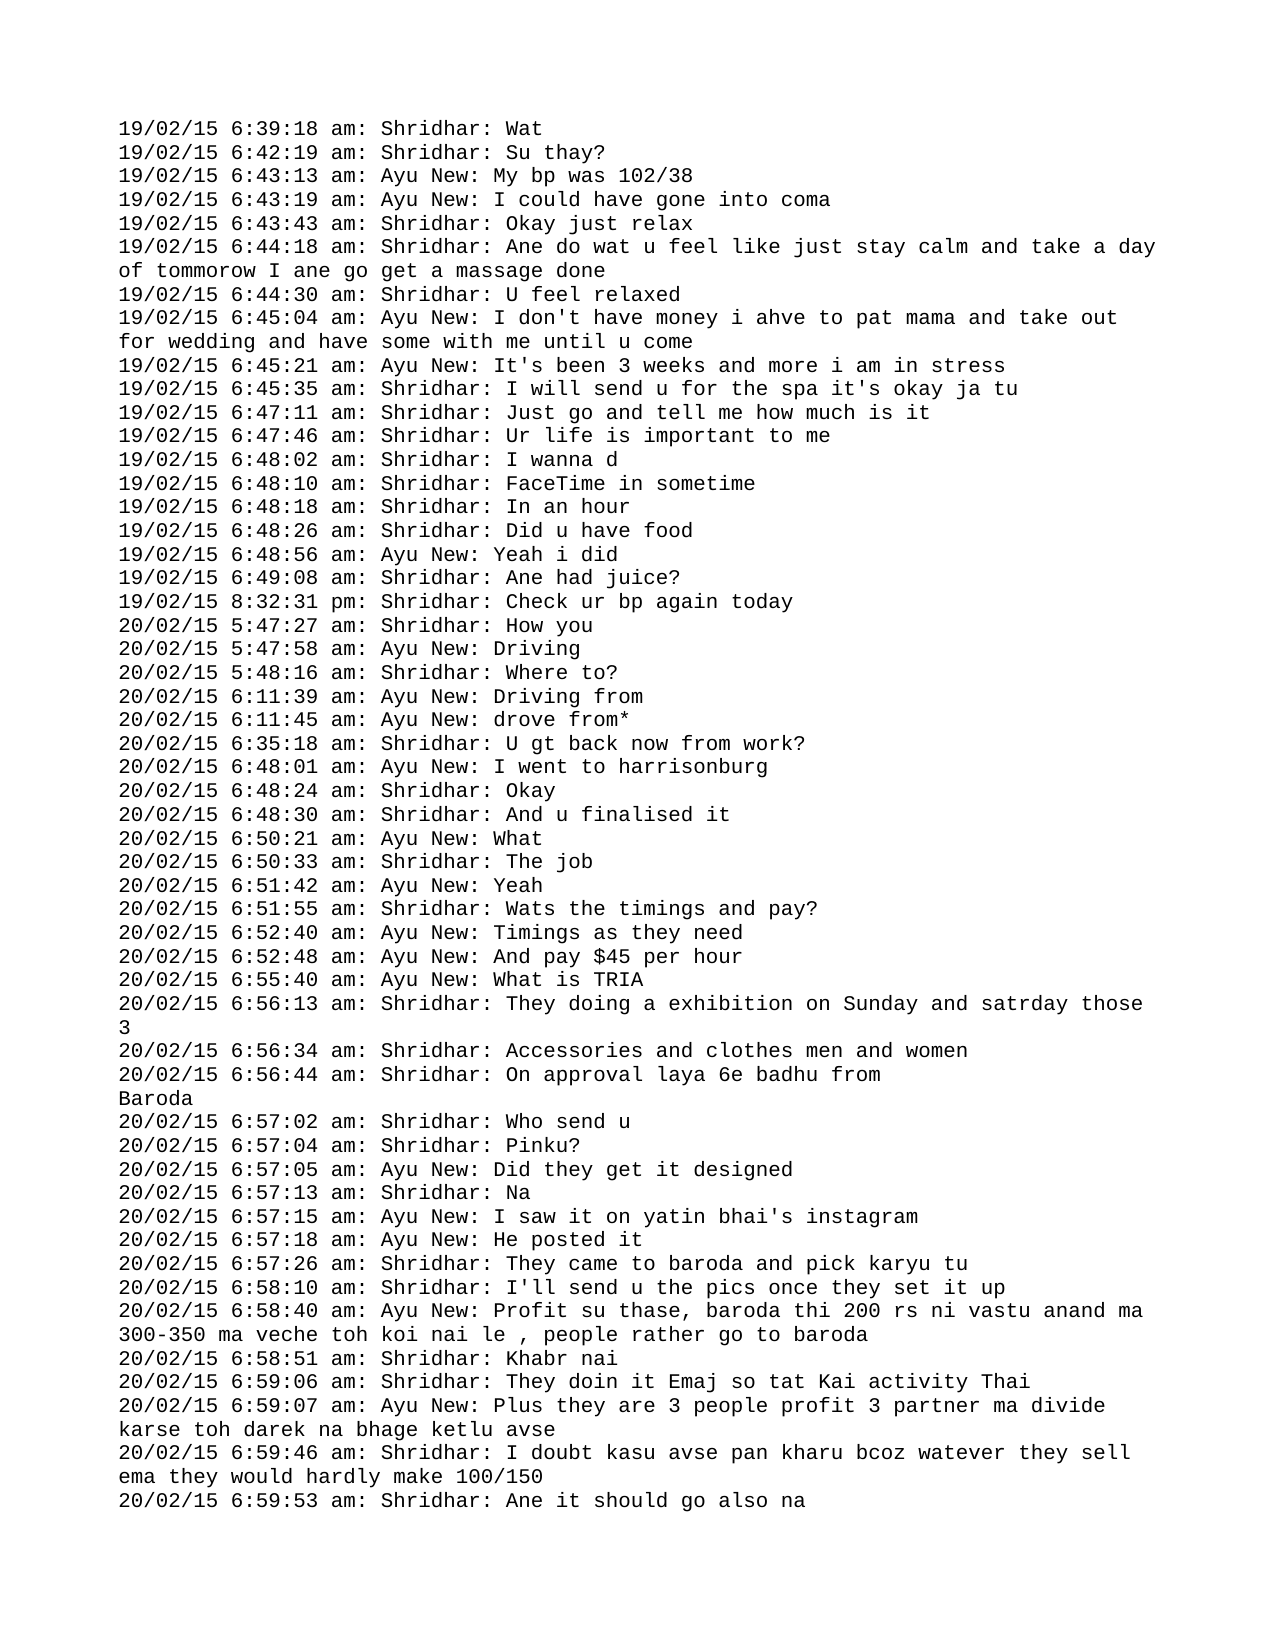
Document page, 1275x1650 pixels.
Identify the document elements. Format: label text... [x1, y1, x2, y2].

text 20/02/15 6:52:40 am: Ayu New: Timings as they need [118, 922, 1157, 946]
text 20/02/15 5:48:16 am: Shridhar: Where to? [118, 662, 1157, 686]
text 20/02/15 6:57:15 am: Ayu New: I saw it on yatin bhai's instagram [118, 1206, 1157, 1229]
text 20/02/15 6:56:34 am: Shridhar: Accessories and clothes men and women [118, 1040, 1157, 1064]
text 20/02/15 5:47:58 am: Ayu New: Driving [118, 638, 1157, 662]
text 20/02/15 6:52:48 am: Ayu New: And pay $45 per hour [118, 946, 1157, 969]
text 20/02/15 6:59:53 am: Shridhar: Ane it should go also na [118, 1489, 1157, 1513]
text 19/02/15 6:48:02 am: Shridhar: I wanna d [118, 449, 1157, 473]
text 20/02/15 6:35:18 am: Shridhar: U gt back now from work? [118, 733, 1157, 757]
text 20/02/15 6:59:46 am: Shridhar: I doubt kasu avse pan kharu bcoz watever they sell ema they would hardly make 100/150 [118, 1442, 1157, 1489]
text 20/02/15 6:48:01 am: Ayu New: I went to harrisonburg [118, 757, 1157, 780]
text 20/02/15 6:57:26 am: Shridhar: They came to baroda and pick karyu tu [118, 1253, 1157, 1277]
text 19/02/15 8:32:31 pm: Shridhar: Check ur bp again today [118, 591, 1157, 615]
text 19/02/15 6:45:04 am: Ayu New: I don't have money i ahve to pat mama and take out for wedding and have some with me until u come [118, 307, 1157, 354]
text 20/02/15 6:51:42 am: Ayu New: Yeah [118, 875, 1157, 898]
text 19/02/15 6:48:10 am: Shridhar: FaceTime in sometime [118, 473, 1157, 496]
text Baroda [118, 1088, 1157, 1111]
text 20/02/15 6:11:45 am: Ayu New: drove from* [118, 709, 1157, 733]
text 19/02/15 6:43:43 am: Shridhar: Okay just relax [118, 213, 1157, 236]
text 19/02/15 6:44:30 am: Shridhar: U feel relaxed [118, 284, 1157, 307]
text 20/02/15 6:59:07 am: Ayu New: Plus they are 3 people profit 3 partner ma divide karse toh darek na bhage ketlu avse [118, 1395, 1157, 1442]
text 20/02/15 6:59:06 am: Shridhar: They doin it Emaj so tat Kai activity Thai [118, 1371, 1157, 1395]
text 19/02/15 6:47:11 am: Shridhar: Just go and tell me how much is it [118, 402, 1157, 426]
text 20/02/15 6:58:10 am: Shridhar: I'll send u the pics once they set it up [118, 1277, 1157, 1300]
text 20/02/15 6:58:51 am: Shridhar: Khabr nai [118, 1348, 1157, 1371]
text 20/02/15 6:57:04 am: Shridhar: Pinku? [118, 1135, 1157, 1158]
text 20/02/15 6:50:33 am: Shridhar: The job [118, 851, 1157, 875]
text 19/02/15 6:44:18 am: Shridhar: Ane do wat u feel like just stay calm and take a day of tommorow I ane go get a massage done [118, 236, 1157, 284]
text 19/02/15 6:43:13 am: Ayu New: My bp was 102/38 [118, 165, 1157, 189]
text 20/02/15 6:50:21 am: Ayu New: What [118, 827, 1157, 851]
text 20/02/15 6:57:13 am: Shridhar: Na [118, 1182, 1157, 1206]
text 20/02/15 6:57:05 am: Ayu New: Did they get it designed [118, 1158, 1157, 1182]
text 20/02/15 6:56:44 am: Shridhar: On approval laya 6e badhu from [118, 1064, 1157, 1088]
text 19/02/15 6:42:19 am: Shridhar: Su thay? [118, 142, 1157, 165]
text 19/02/15 6:48:26 am: Shridhar: Did u have food [118, 520, 1157, 544]
text 20/02/15 6:48:24 am: Shridhar: Okay [118, 780, 1157, 804]
text 20/02/15 6:51:55 am: Shridhar: Wats the timings and pay? [118, 898, 1157, 922]
text 19/02/15 6:39:18 am: Shridhar: Wat [118, 118, 1157, 142]
text 20/02/15 6:57:02 am: Shridhar: Who send u [118, 1111, 1157, 1135]
text 19/02/15 6:45:35 am: Shridhar: I will send u for the spa it's okay ja tu [118, 378, 1157, 402]
text 20/02/15 6:56:13 am: Shridhar: They doing a exhibition on Sunday and satrday those 3 [118, 993, 1157, 1040]
text 20/02/15 6:58:40 am: Ayu New: Profit su thase, baroda thi 200 rs ni vastu anand ma 300-350 ma veche toh koi nai le , people rather go to baroda [118, 1300, 1157, 1348]
text 20/02/15 5:47:27 am: Shridhar: How you [118, 615, 1157, 638]
text 20/02/15 6:11:39 am: Ayu New: Driving from [118, 686, 1157, 709]
text 19/02/15 6:45:21 am: Ayu New: It's been 3 weeks and more i am in stress [118, 354, 1157, 378]
text 19/02/15 6:43:19 am: Ayu New: I could have gone into coma [118, 189, 1157, 213]
text 20/02/15 6:55:40 am: Ayu New: What is TRIA [118, 969, 1157, 993]
text 20/02/15 6:57:18 am: Ayu New: He posted it [118, 1229, 1157, 1253]
text 20/02/15 6:48:30 am: Shridhar: And u finalised it [118, 804, 1157, 827]
text 19/02/15 6:48:56 am: Ayu New: Yeah i did [118, 544, 1157, 567]
text 19/02/15 6:47:46 am: Shridhar: Ur life is important to me [118, 426, 1157, 449]
text 19/02/15 6:48:18 am: Shridhar: In an hour [118, 496, 1157, 520]
text 19/02/15 6:49:08 am: Shridhar: Ane had juice? [118, 567, 1157, 591]
